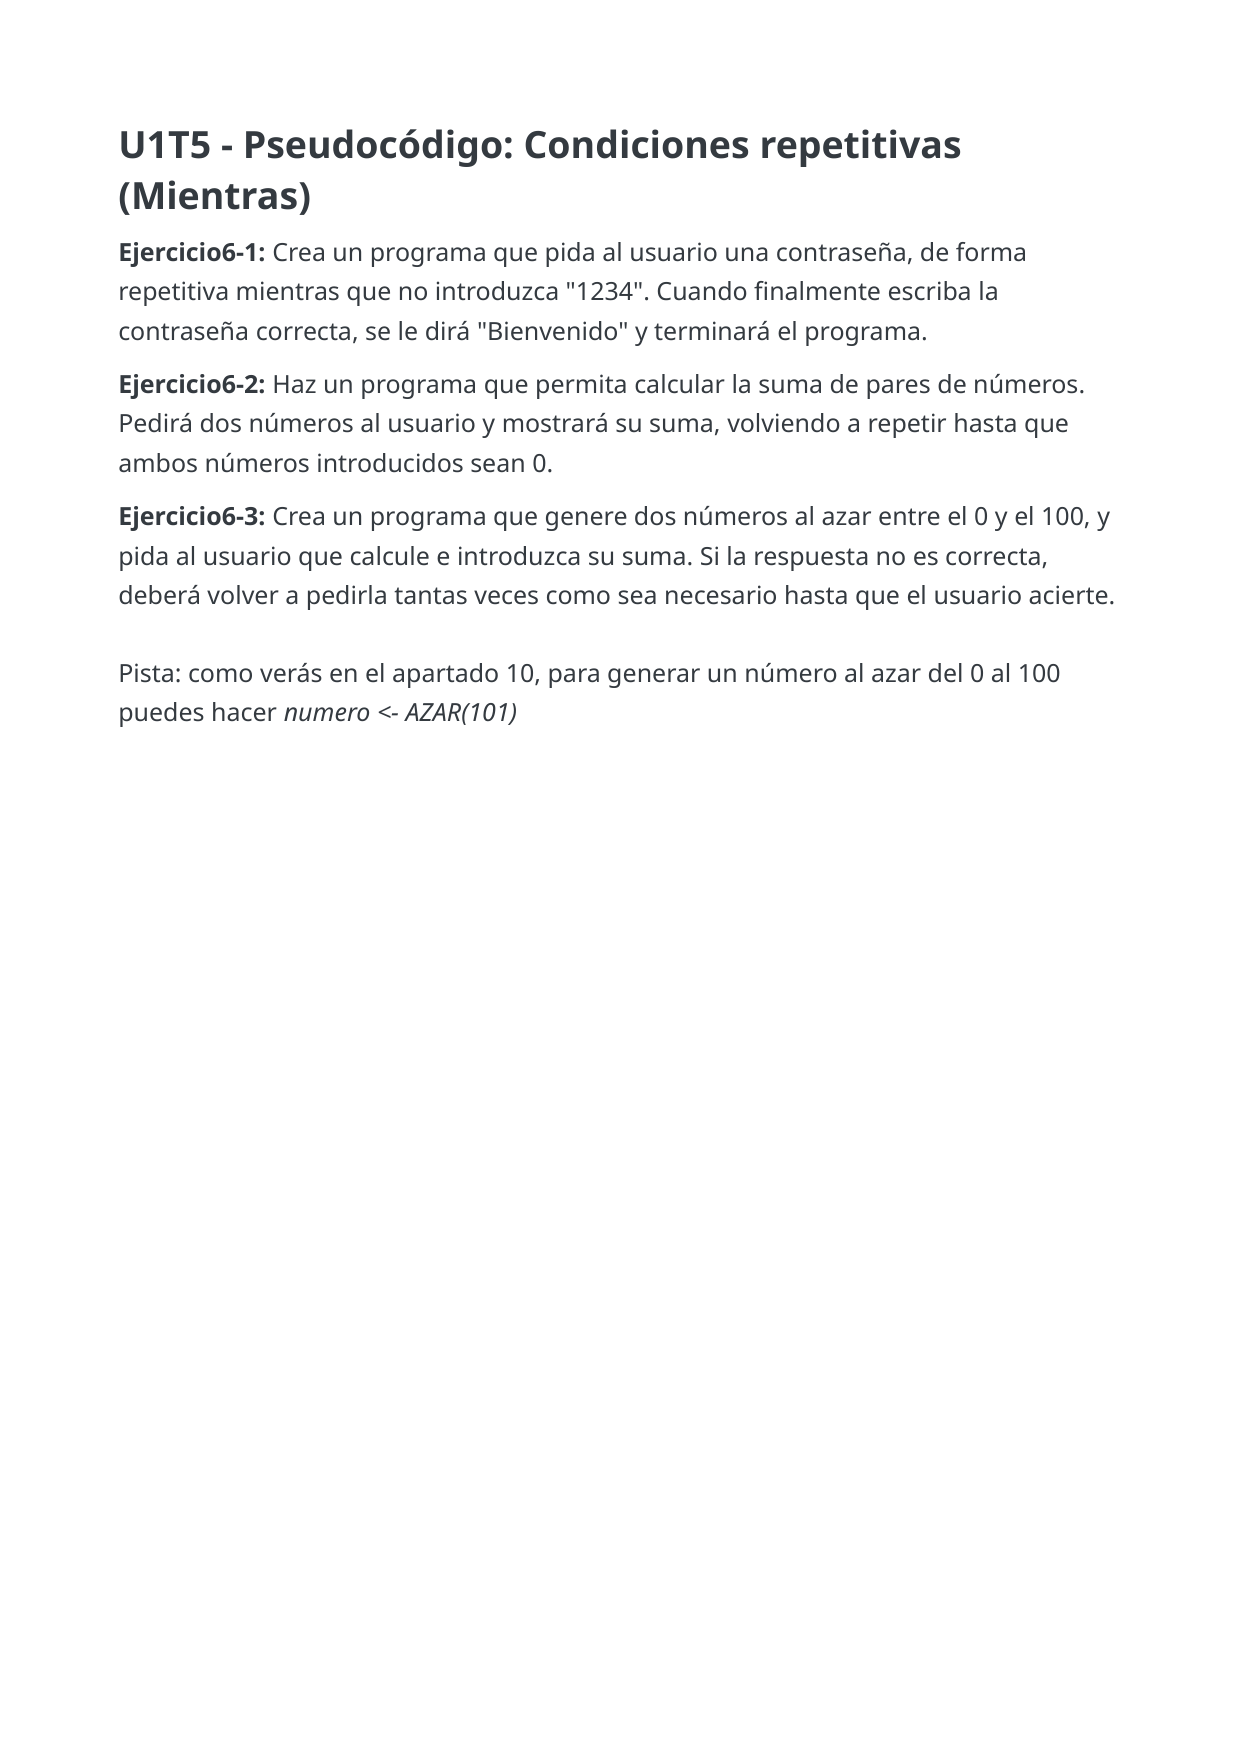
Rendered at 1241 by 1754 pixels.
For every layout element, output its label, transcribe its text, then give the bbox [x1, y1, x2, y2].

text Ejercicio6-1: Crea un programa que pida al usuario una contraseña, de forma repetitiva mientras que no introduzca "1234". Cuando finalmente escriba la contraseña correcta, se le dirá "Bienvenido" y terminará el programa. [118, 235, 1122, 347]
text Ejercicio6-2: Haz un programa que permita calcular la suma de pares de números. Pedirá dos números al usuario y mostrará su suma, volviendo a repetir hasta que ambos números introducidos sean 0. [118, 367, 1122, 479]
subtitle U1T5 - Pseudocódigo: Condiciones repetitivas (Mientras) [118, 118, 1122, 220]
text Ejercicio6-3: Crea un programa que genere dos números al azar entre el 0 y el 100, y pida al usuario que calcule e introduzca su suma. Si la respuesta no es correcta, deberá volver a pedirla tantas veces como sea necesario hasta que el usuario acierte. Pista: como verás en el apartado 10, para generar un número al azar del 0 al 100 puedes hacer numero <- AZAR(101) [118, 499, 1122, 729]
